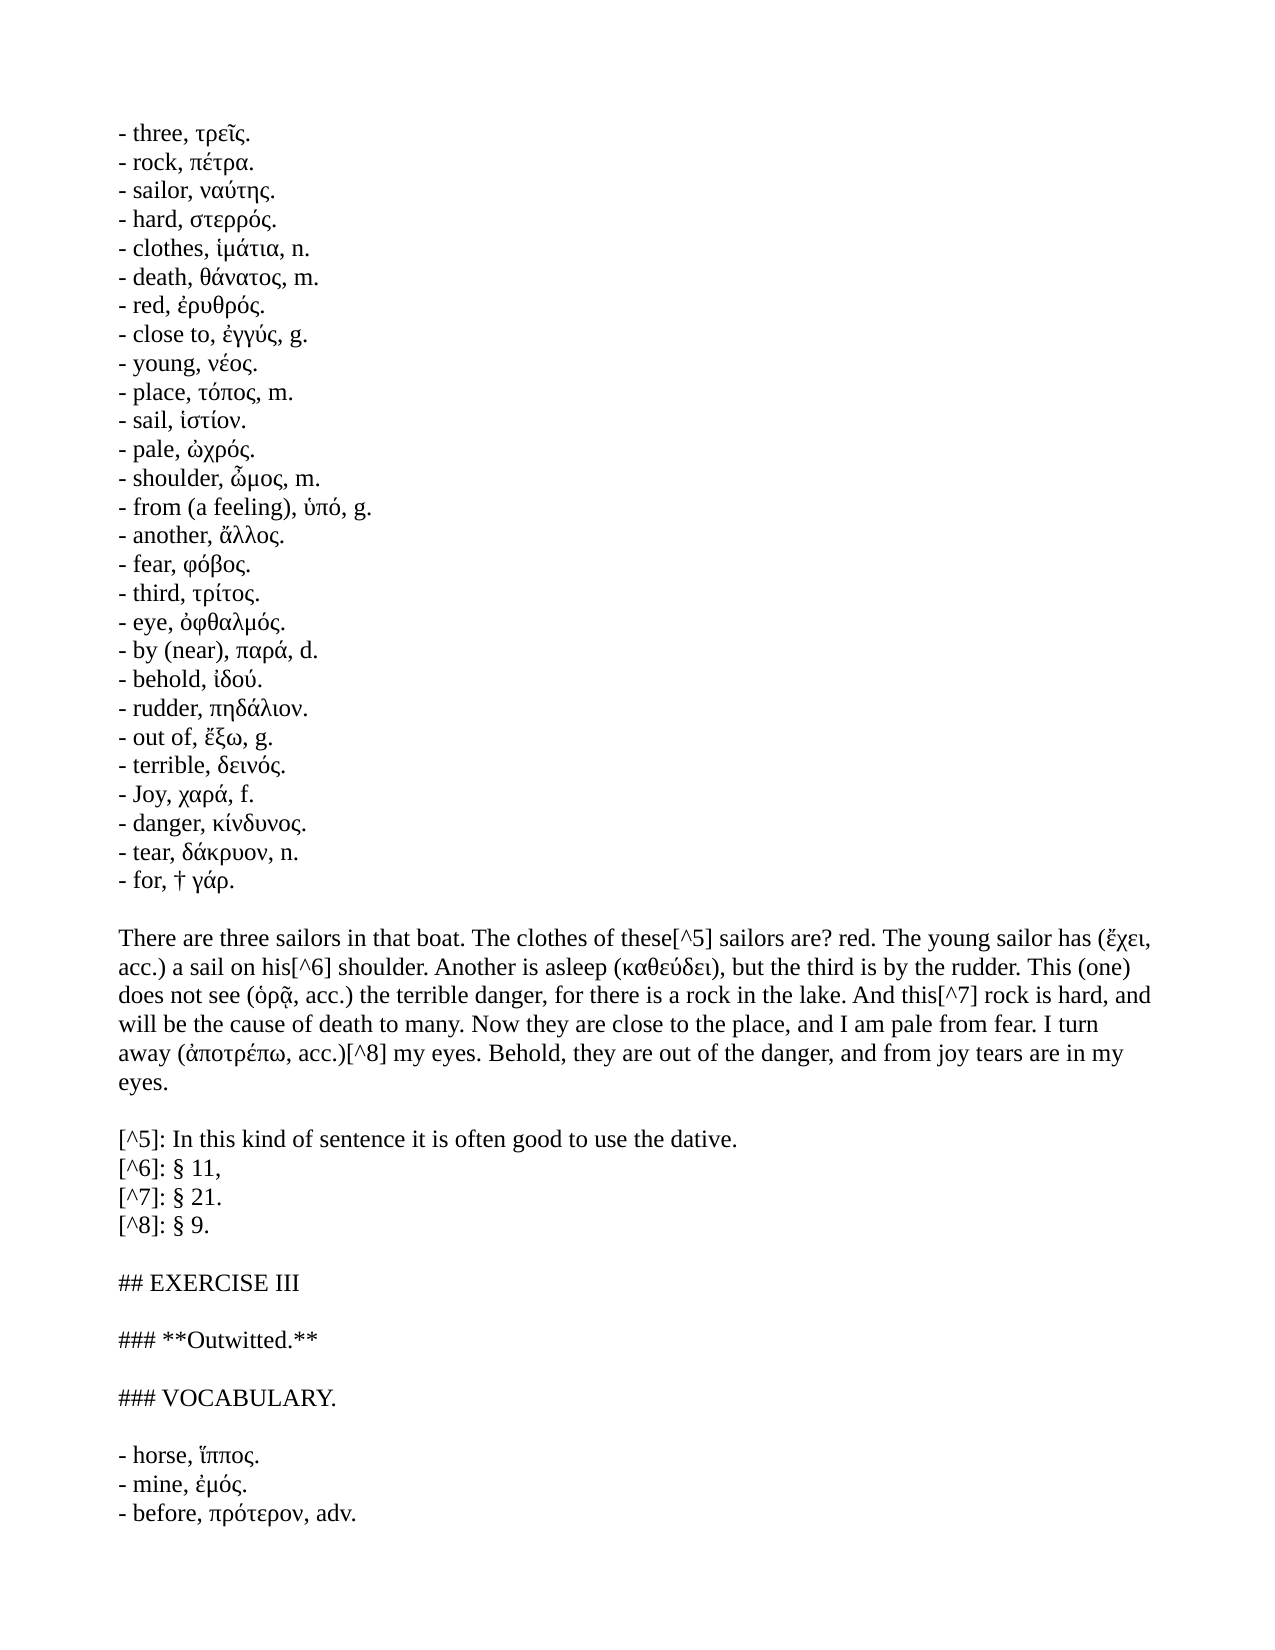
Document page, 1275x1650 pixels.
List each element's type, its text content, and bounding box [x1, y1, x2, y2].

text [^5]: In this kind of sentence it is often good to use the dative. [118, 1124, 1157, 1153]
text - shoulder, ὦμος, m. [118, 463, 1157, 492]
text - tear, δάκρυον, n. [118, 837, 1157, 866]
text - three, τρεῖς. [118, 118, 1157, 147]
text [^7]: § 21. [118, 1182, 1157, 1211]
text - danger, κίνδυνος. [118, 808, 1157, 837]
text - from (a feeling), ὑπό, g. [118, 492, 1157, 521]
text - sailor, ναύτης. [118, 176, 1157, 204]
text - behold, ἰδού. [118, 664, 1157, 693]
text - for, † γάρ. [118, 866, 1157, 894]
text - clothes, ἱμάτια, n. [118, 233, 1157, 262]
text ## EXERCISE III [118, 1268, 1157, 1297]
text [^6]: § 11, [118, 1153, 1157, 1182]
text - place, τόπος, m. [118, 377, 1157, 406]
text - close to, ἐγγύς, g. [118, 319, 1157, 348]
text - rock, πέτρα. [118, 147, 1157, 176]
text - by (near), παρά, d. [118, 636, 1157, 664]
text - rudder, πηδάλιον. [118, 693, 1157, 722]
text - Joy, χαρά, f. [118, 779, 1157, 808]
text - fear, φόβος. [118, 549, 1157, 578]
text ### VOCABULARY. [118, 1383, 1157, 1412]
text There are three sailors in that boat. The clothes of these[^5] sailors are? red. The young sailor has (ἔχει, acc.) a sail on his[^6] shoulder. Another is asleep (καθεύδει), but the third is by the rudder. This (one) does not see (ὁρᾷ, acc.) the terrible danger, for there is a rock in the lake. And this[^7] rock is hard, and will be the cause of death to many. Now they are close to the place, and I am pale from fear. I turn away (ἀποτρέπω, acc.)[^8] my eyes. Behold, they are out of the danger, and from joy tears are in my eyes. [118, 923, 1157, 1096]
text - young, νέος. [118, 348, 1157, 377]
text - another, ἄλλος. [118, 521, 1157, 549]
text - third, τρίτος. [118, 578, 1157, 607]
text - pale, ὠχρός. [118, 434, 1157, 463]
text - out of, ἔξω, g. [118, 722, 1157, 751]
text - horse, ἵππος. [118, 1441, 1157, 1469]
text - red, ἐρυθρός. [118, 291, 1157, 319]
text - before, πρότερον, adv. [118, 1498, 1157, 1527]
text - death, θάνατος, m. [118, 262, 1157, 291]
text - sail, ἱστίον. [118, 406, 1157, 434]
text - eye, ὀφθαλμός. [118, 607, 1157, 636]
text - terrible, δεινός. [118, 751, 1157, 779]
text [^8]: § 9. [118, 1211, 1157, 1239]
text ### **Outwitted.** [118, 1326, 1157, 1354]
text - hard, στερρός. [118, 204, 1157, 233]
text - mine, ἐμός. [118, 1469, 1157, 1498]
